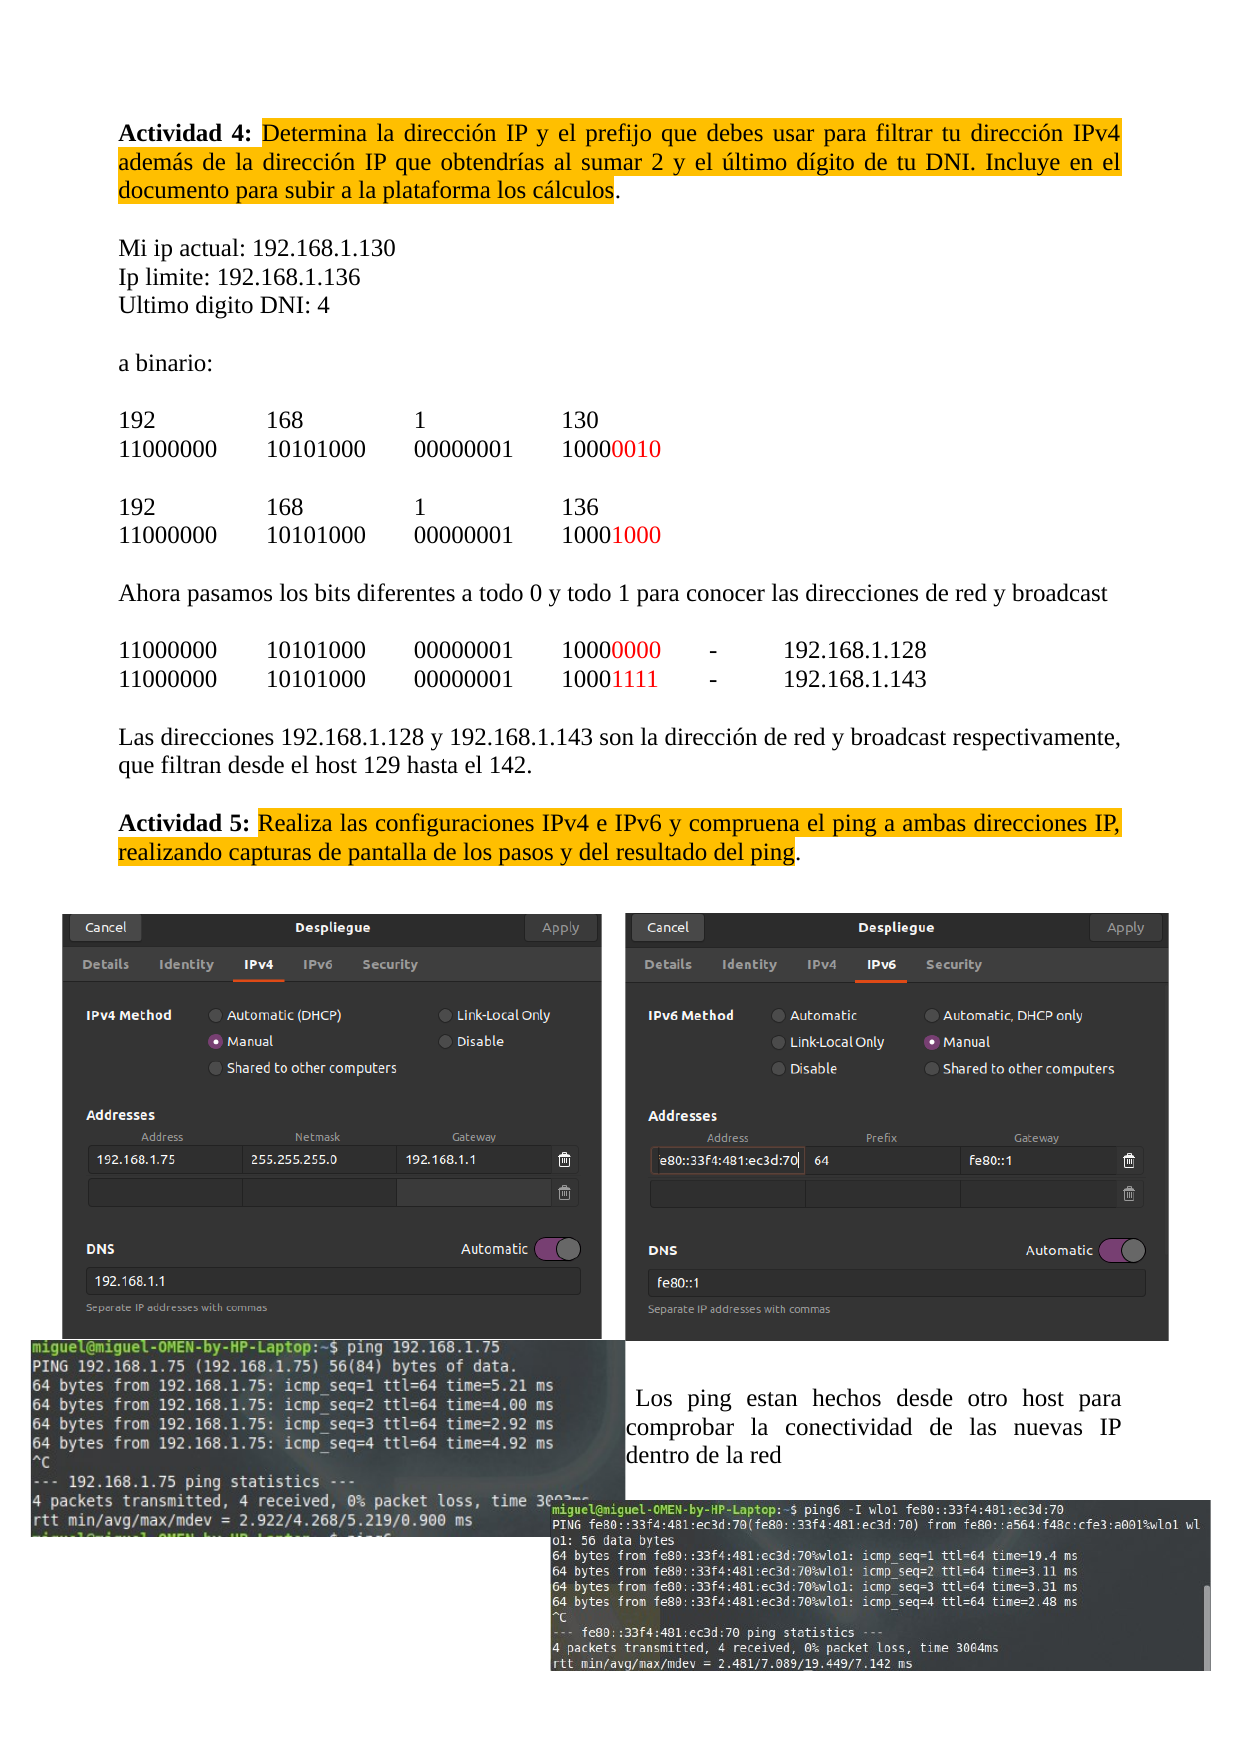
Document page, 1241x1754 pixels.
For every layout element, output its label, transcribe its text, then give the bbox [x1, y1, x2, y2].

text Las direcciones 192.168.1.128 y 192.168.1.143 son la dirección de red y broadcast respectivamente, que filtran desde el host 129 hasta el 142. [118, 722, 1122, 779]
text 11000000 10101000 00000001 10001111 - 192.168.1.143 [118, 664, 1122, 693]
text a binario: [118, 348, 1122, 377]
text 192 168 1 136 [118, 492, 1122, 521]
text 192 168 1 130 [118, 406, 1122, 434]
text Mi ip actual: 192.168.1.130 [118, 233, 1122, 262]
picture [62, 914, 602, 1339]
picture [30, 913, 1211, 1671]
text 11000000 10101000 00000001 10000010 [118, 434, 1122, 463]
text 11000000 10101000 00000001 10000000 - 192.168.1.128 [118, 636, 1122, 664]
text Actividad 5: Realiza las configuraciones IPv4 e IPv6 y compruena el ping a ambas direcciones IP, realizando capturas de pantalla de los pasos y del resultado del ping. [118, 808, 1122, 866]
text 11000000 10101000 00000001 10001000 [118, 521, 1122, 549]
text Actividad 4: Determina la dirección IP y el prefijo que debes usar para filtrar tu dirección IPv4 además de la dirección IP que obtendrías al sumar 2 y el último dígito de tu DNI. Incluye en el documento para subir a la plataforma los cálculos. [118, 118, 1122, 204]
text Ultimo digito DNI: 4 [118, 291, 1122, 319]
text Ahora pasamos los bits diferentes a todo 0 y todo 1 para conocer las direcciones de red y broadcast [118, 578, 1122, 607]
text Los ping estan hechos desde otro host para comprobar la conectividad de las nuevas IP dentro de la red [626, 1383, 1122, 1469]
text Ip limite: 192.168.1.136 [118, 262, 1122, 291]
